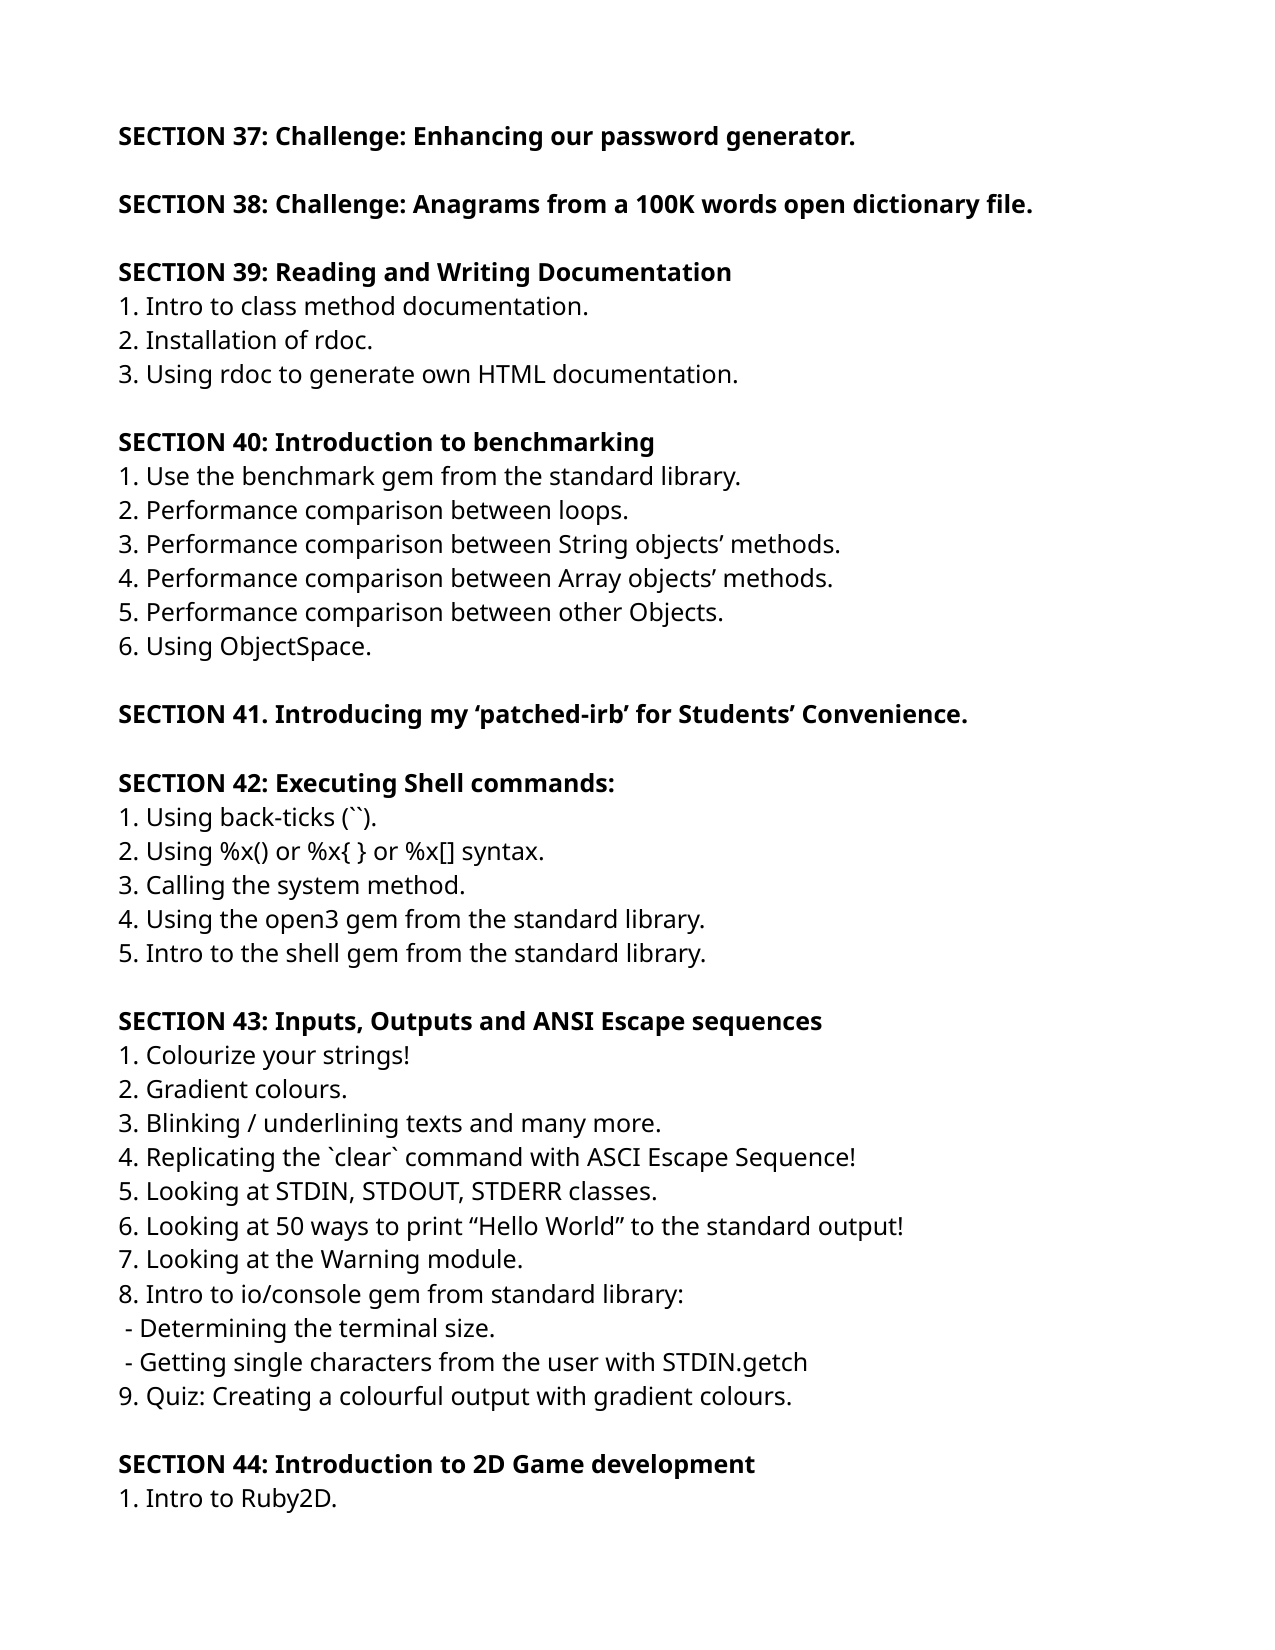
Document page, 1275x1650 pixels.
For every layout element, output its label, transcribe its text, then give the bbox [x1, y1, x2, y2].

text - Determining the terminal size. [118, 1310, 1157, 1344]
text SECTION 41. Introducing my ‘patched-irb’ for Students’ Convenience. [118, 697, 1157, 731]
text 2. Using %x() or %x{ } or %x[] syntax. [118, 833, 1157, 867]
text 3. Blinking / underlining texts and many more. [118, 1106, 1157, 1140]
text SECTION 43: Inputs, Outputs and ANSI Escape sequences [118, 1004, 1157, 1038]
text 3. Calling the system method. [118, 867, 1157, 902]
text 5. Performance comparison between other Objects. [118, 595, 1157, 629]
text 9. Quiz: Creating a colourful output with gradient colours. [118, 1378, 1157, 1412]
text 5. Intro to the shell gem from the standard library. [118, 936, 1157, 970]
text 2. Gradient colours. [118, 1072, 1157, 1106]
text 2. Performance comparison between loops. [118, 493, 1157, 527]
text SECTION 44: Introduction to 2D Game development [118, 1447, 1157, 1481]
text SECTION 39: Reading and Writing Documentation [118, 254, 1157, 288]
text - Getting single characters from the user with STDIN.getch [118, 1344, 1157, 1378]
text 3. Performance comparison between String objects’ methods. [118, 527, 1157, 561]
text 1. Intro to class method documentation. [118, 288, 1157, 322]
text 4. Using the open3 gem from the standard library. [118, 902, 1157, 936]
text 4. Replicating the `clear` command with ASCI Escape Sequence! [118, 1140, 1157, 1174]
text SECTION 38: Challenge: Anagrams from a 100K words open dictionary file. [118, 186, 1157, 220]
text SECTION 42: Executing Shell commands: [118, 765, 1157, 799]
text 2. Installation of rdoc. [118, 322, 1157, 357]
text 4. Performance comparison between Array objects’ methods. [118, 561, 1157, 595]
text 1. Colourize your strings! [118, 1038, 1157, 1072]
text 1. Using back-ticks (``). [118, 799, 1157, 833]
text 8. Intro to io/console gem from standard library: [118, 1276, 1157, 1310]
text SECTION 40: Introduction to benchmarking 1. Use the benchmark gem from the standard library. [118, 425, 1157, 493]
text 7. Looking at the Warning module. [118, 1242, 1157, 1276]
text 6. Using ObjectSpace. [118, 629, 1157, 663]
text 3. Using rdoc to generate own HTML documentation. [118, 357, 1157, 391]
text 1. Intro to Ruby2D. [118, 1481, 1157, 1515]
text SECTION 37: Challenge: Enhancing our password generator. [118, 118, 1157, 152]
text 6. Looking at 50 ways to print “Hello World” to the standard output! [118, 1208, 1157, 1242]
text 5. Looking at STDIN, STDOUT, STDERR classes. [118, 1174, 1157, 1208]
